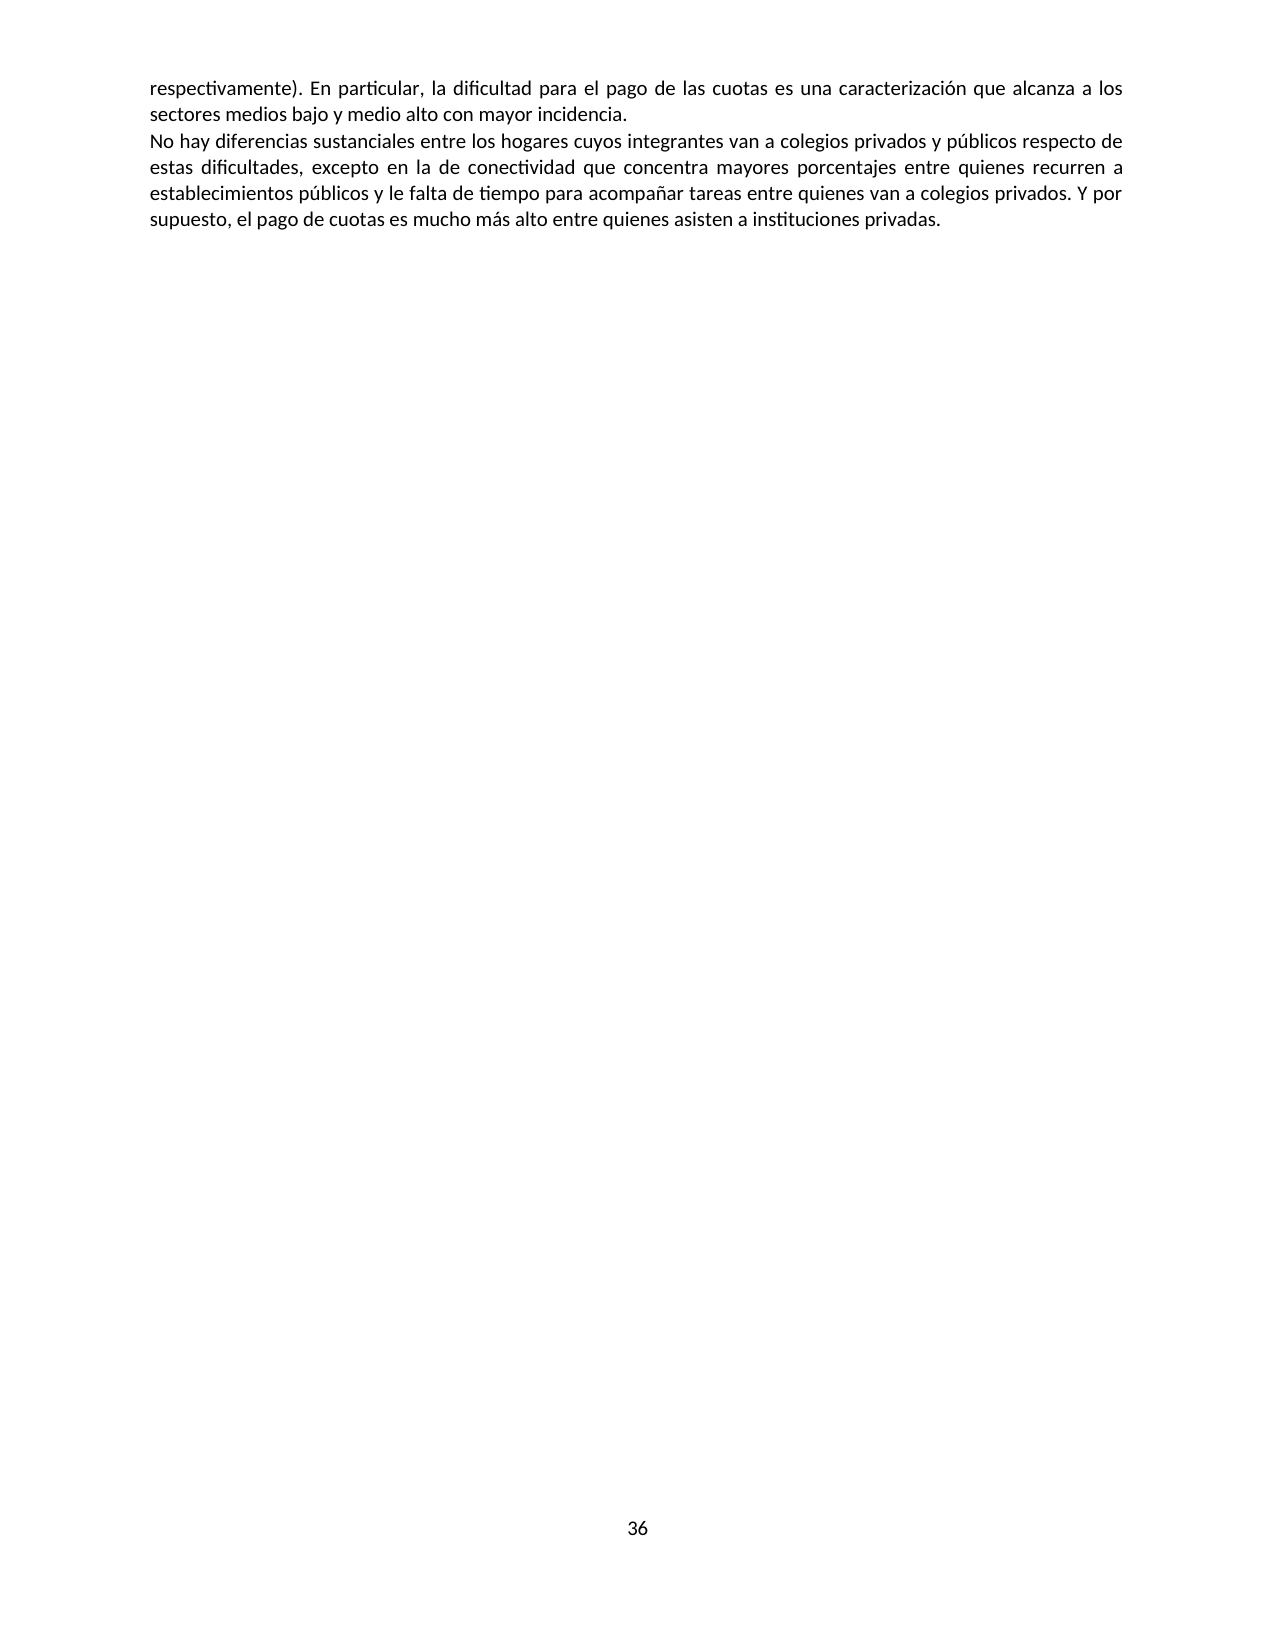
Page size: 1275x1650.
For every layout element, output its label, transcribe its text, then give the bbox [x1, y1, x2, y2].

text No hay diferencias sustanciales entre los hogares cuyos integrantes van a colegios privados y públicos respecto de estas dificultades, excepto en la de conectividad que concentra mayores porcentajes entre quienes recurren a establecimientos públicos y le falta de tiempo para acompañar tareas entre quienes van a colegios privados. Y por supuesto, el pago de cuotas es mucho más alto entre quienes asisten a instituciones privadas. [149, 128, 1125, 232]
text respectivamente). En particular, la dificultad para el pago de las cuotas es una caracterización que alcanza a los sectores medios bajo y medio alto con mayor incidencia. [149, 75, 1125, 127]
